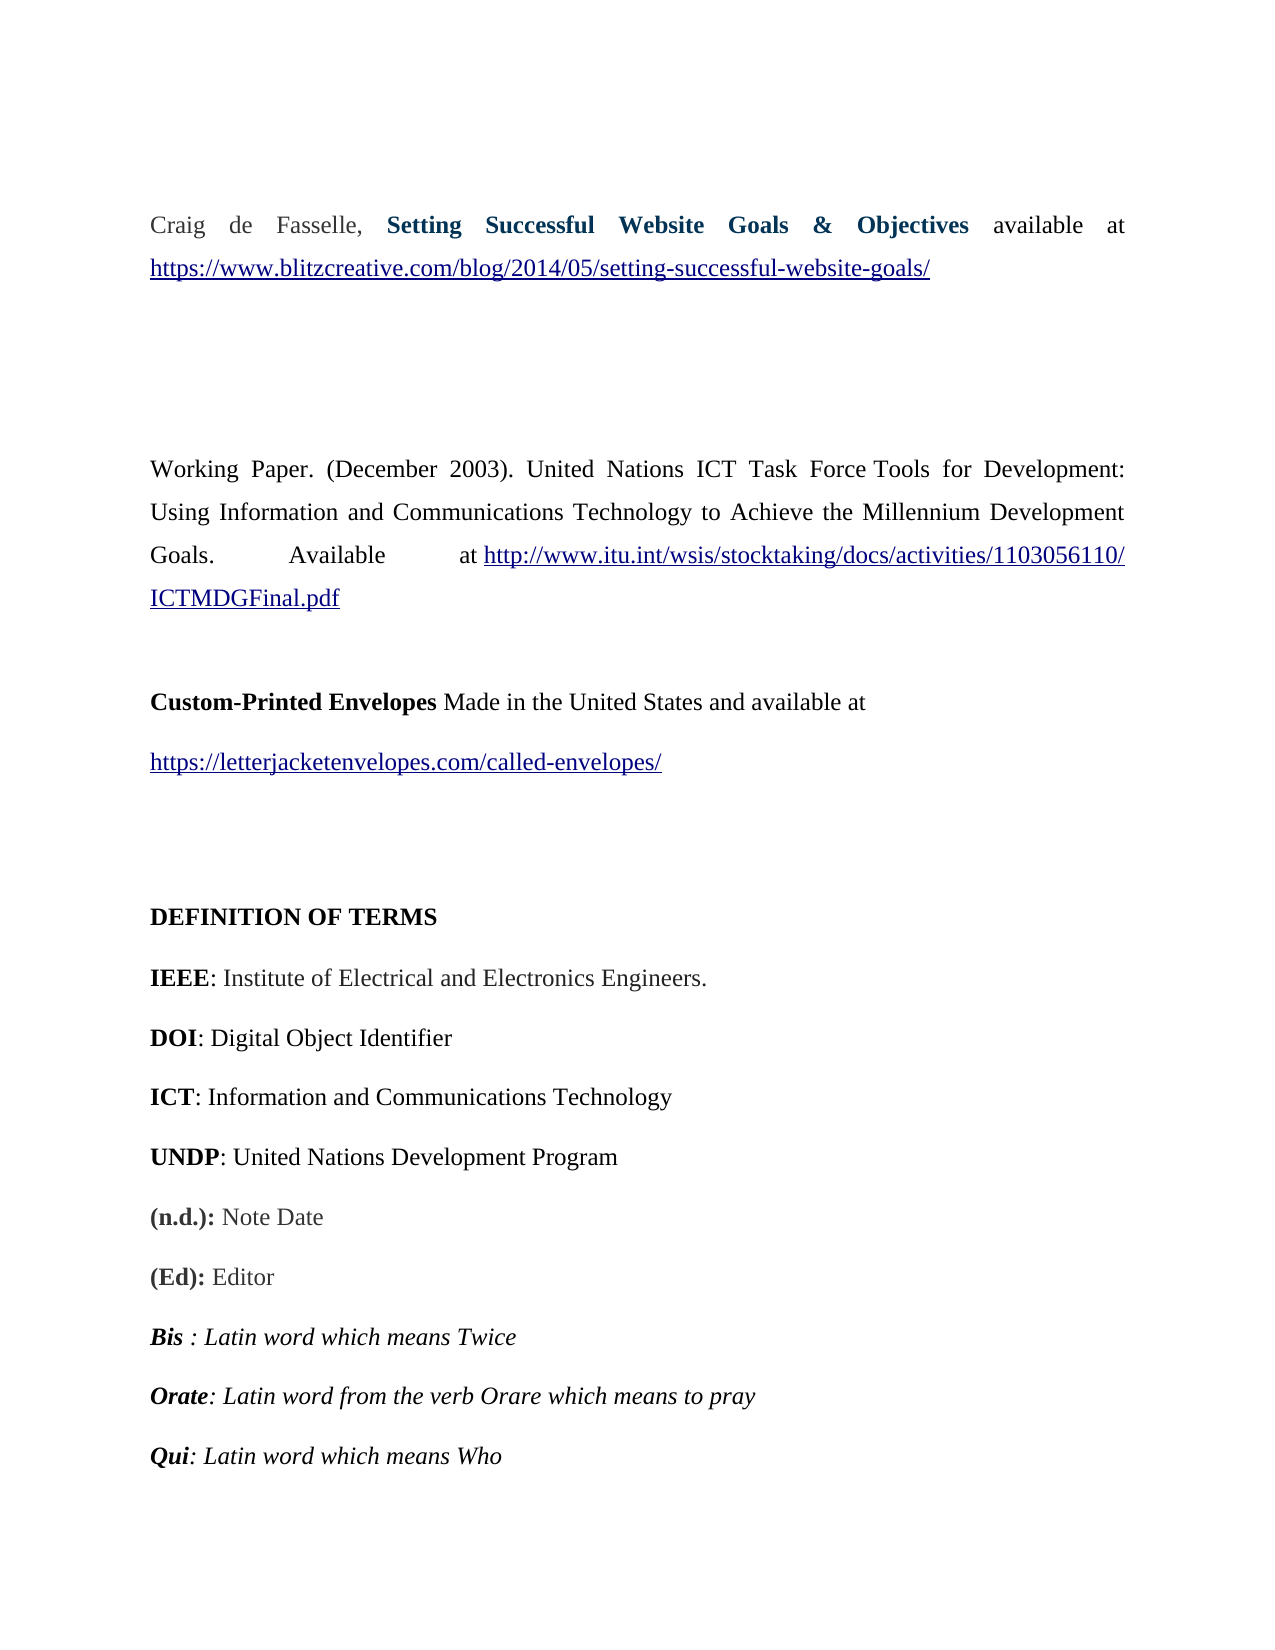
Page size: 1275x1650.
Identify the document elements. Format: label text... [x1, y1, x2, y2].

text UNDP: United Nations Development Program [150, 1142, 1125, 1171]
text Orate: Latin word from the verb Orare which means to pray [150, 1381, 1125, 1410]
text Qui: Latin word which means Who [150, 1441, 1125, 1470]
text (n.d.): Note Date [150, 1202, 1125, 1231]
text IEEE: Institute of Electrical and Electronics Engineers. [150, 963, 1125, 992]
text Custom-Printed Envelopes Made in the United States and available at [150, 687, 1125, 715]
text (Ed): Editor [150, 1262, 1125, 1291]
subtitle Craig de Fasselle, Setting Successful Website Goals & Objectives available at https://www.blitzcreative.com/blog/2014/05/setting-successful-website-goals/ [150, 210, 1125, 282]
text Working Paper. (December 2003). United Nations ICT Task Force Tools for Development: Using Information and Communications Technology to Achieve the Millennium Development Goals. Available at http://www.itu.int/wsis/stocktaking/docs/activities/1103056110/ICTMDGFinal.pdf [150, 454, 1125, 612]
text Bis : Latin word which means Twice [150, 1322, 1125, 1350]
text ICT: Information and Communications Technology [150, 1082, 1125, 1111]
text https://letterjacketenvelopes.com/called-envelopes/ [150, 747, 1125, 776]
text DOI: Digital Object Identifier [150, 1023, 1125, 1051]
text DEFINITION OF TERMS [150, 902, 1125, 931]
